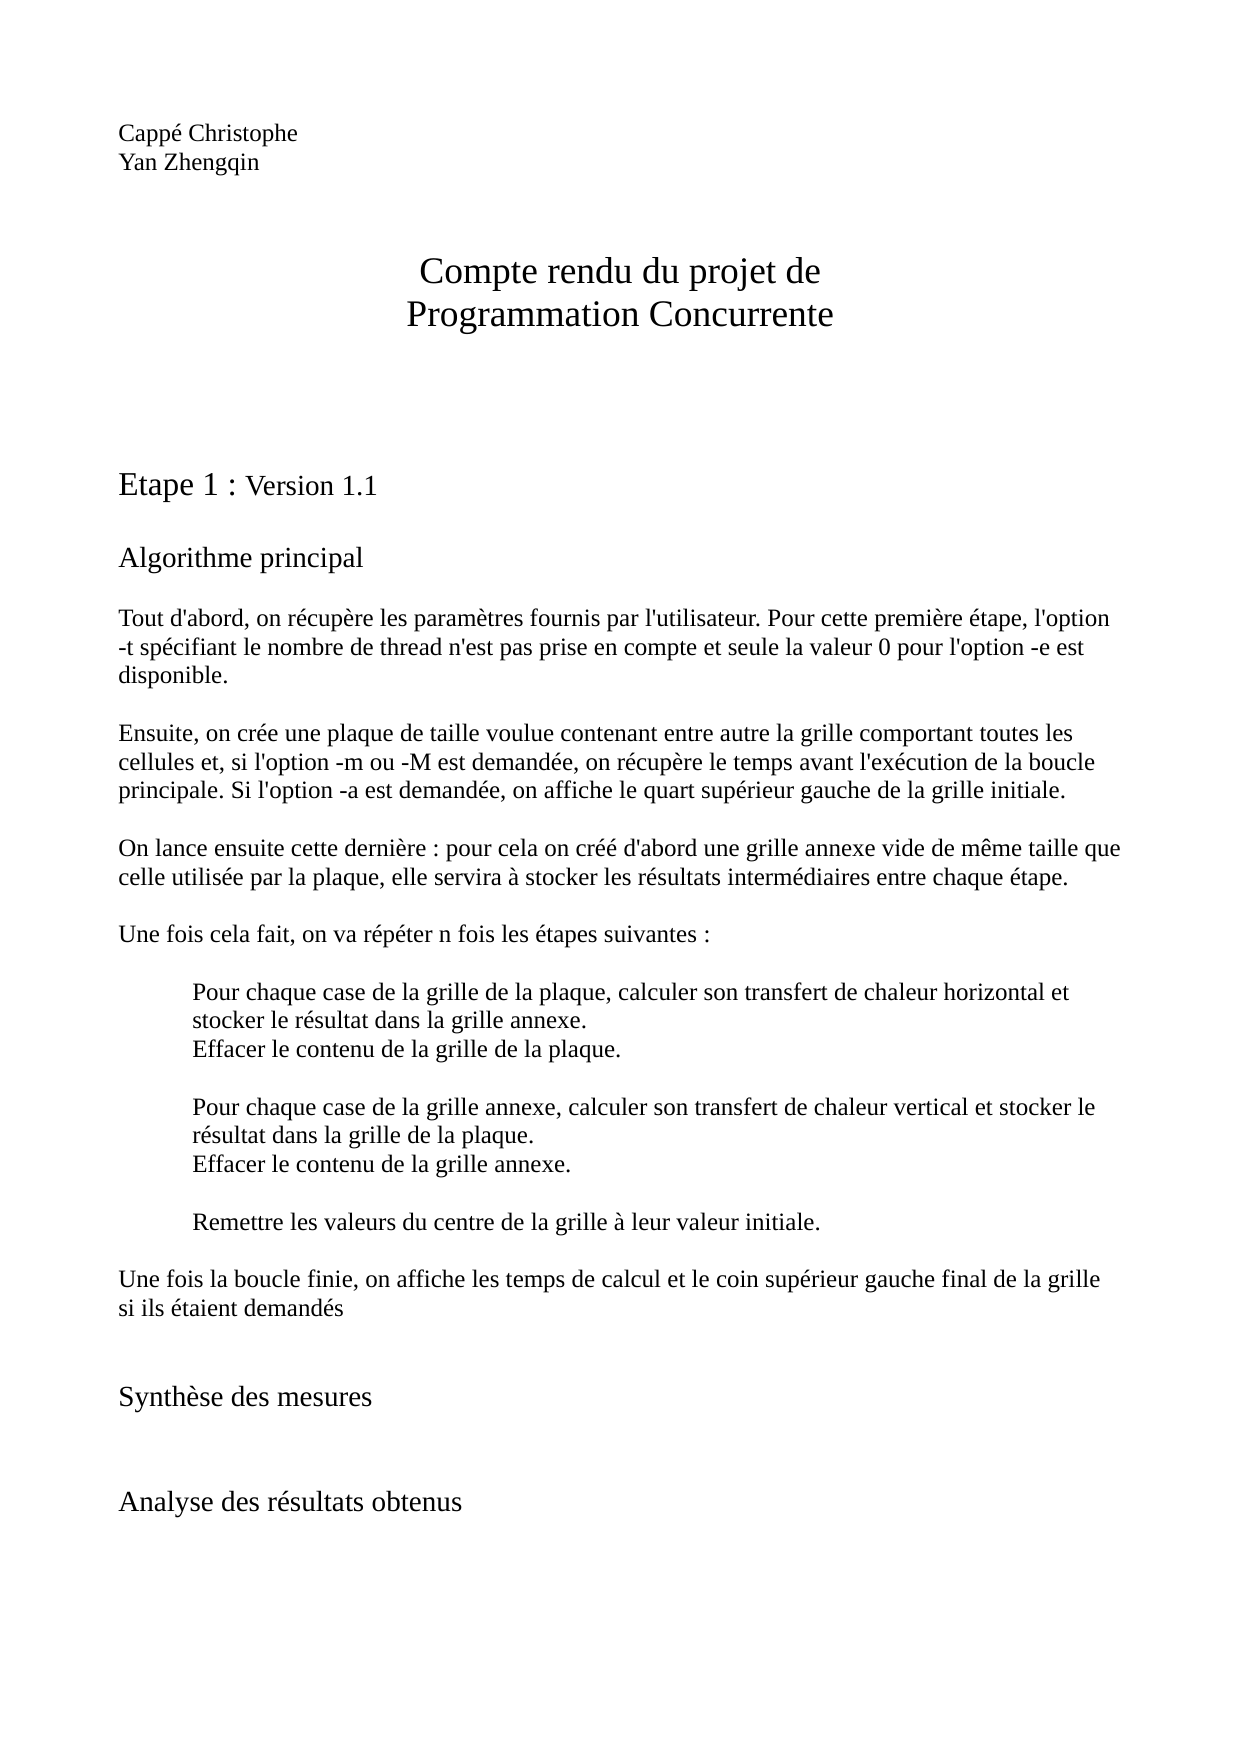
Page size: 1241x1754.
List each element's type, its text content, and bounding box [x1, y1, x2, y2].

text Une fois cela fait, on va répéter n fois les étapes suivantes : [118, 919, 1122, 948]
text Tout d'abord, on récupère les paramètres fournis par l'utilisateur. Pour cette première étape, l'option -t spécifiant le nombre de thread n'est pas prise en compte et seule la valeur 0 pour l'option -e est disponible. [118, 603, 1122, 689]
text Pour chaque case de la grille annexe, calculer son transfert de chaleur vertical et stocker le résultat dans la grille de la plaque. [118, 1092, 1122, 1149]
text Compte rendu du projet de [118, 248, 1122, 291]
text Remettre les valeurs du centre de la grille à leur valeur initiale. [118, 1207, 1122, 1235]
text Programmation Concurrente [118, 291, 1122, 334]
text Etape 1 : Version 1.1 [118, 464, 1122, 502]
text Ensuite, on crée une plaque de taille voulue contenant entre autre la grille comportant toutes les cellules et, si l'option -m ou -M est demandée, on récupère le temps avant l'exécution de la boucle principale. Si l'option -a est demandée, on affiche le quart supérieur gauche de la grille initiale. [118, 718, 1122, 804]
text Effacer le contenu de la grille de la plaque. [118, 1034, 1122, 1063]
text Pour chaque case de la grille de la plaque, calculer son transfert de chaleur horizontal et stocker le résultat dans la grille annexe. [118, 977, 1122, 1034]
text Synthèse des mesures [118, 1379, 1122, 1413]
text Analyse des résultats obtenus [118, 1484, 1122, 1518]
text Algorithme principal [118, 541, 1122, 574]
text Une fois la boucle finie, on affiche les temps de calcul et le coin supérieur gauche final de la grille si ils étaient demandés [118, 1264, 1122, 1322]
text Effacer le contenu de la grille annexe. [118, 1149, 1122, 1178]
text On lance ensuite cette dernière : pour cela on créé d'abord une grille annexe vide de même taille que celle utilisée par la plaque, elle servira à stocker les résultats intermédiaires entre chaque étape. [118, 833, 1122, 890]
